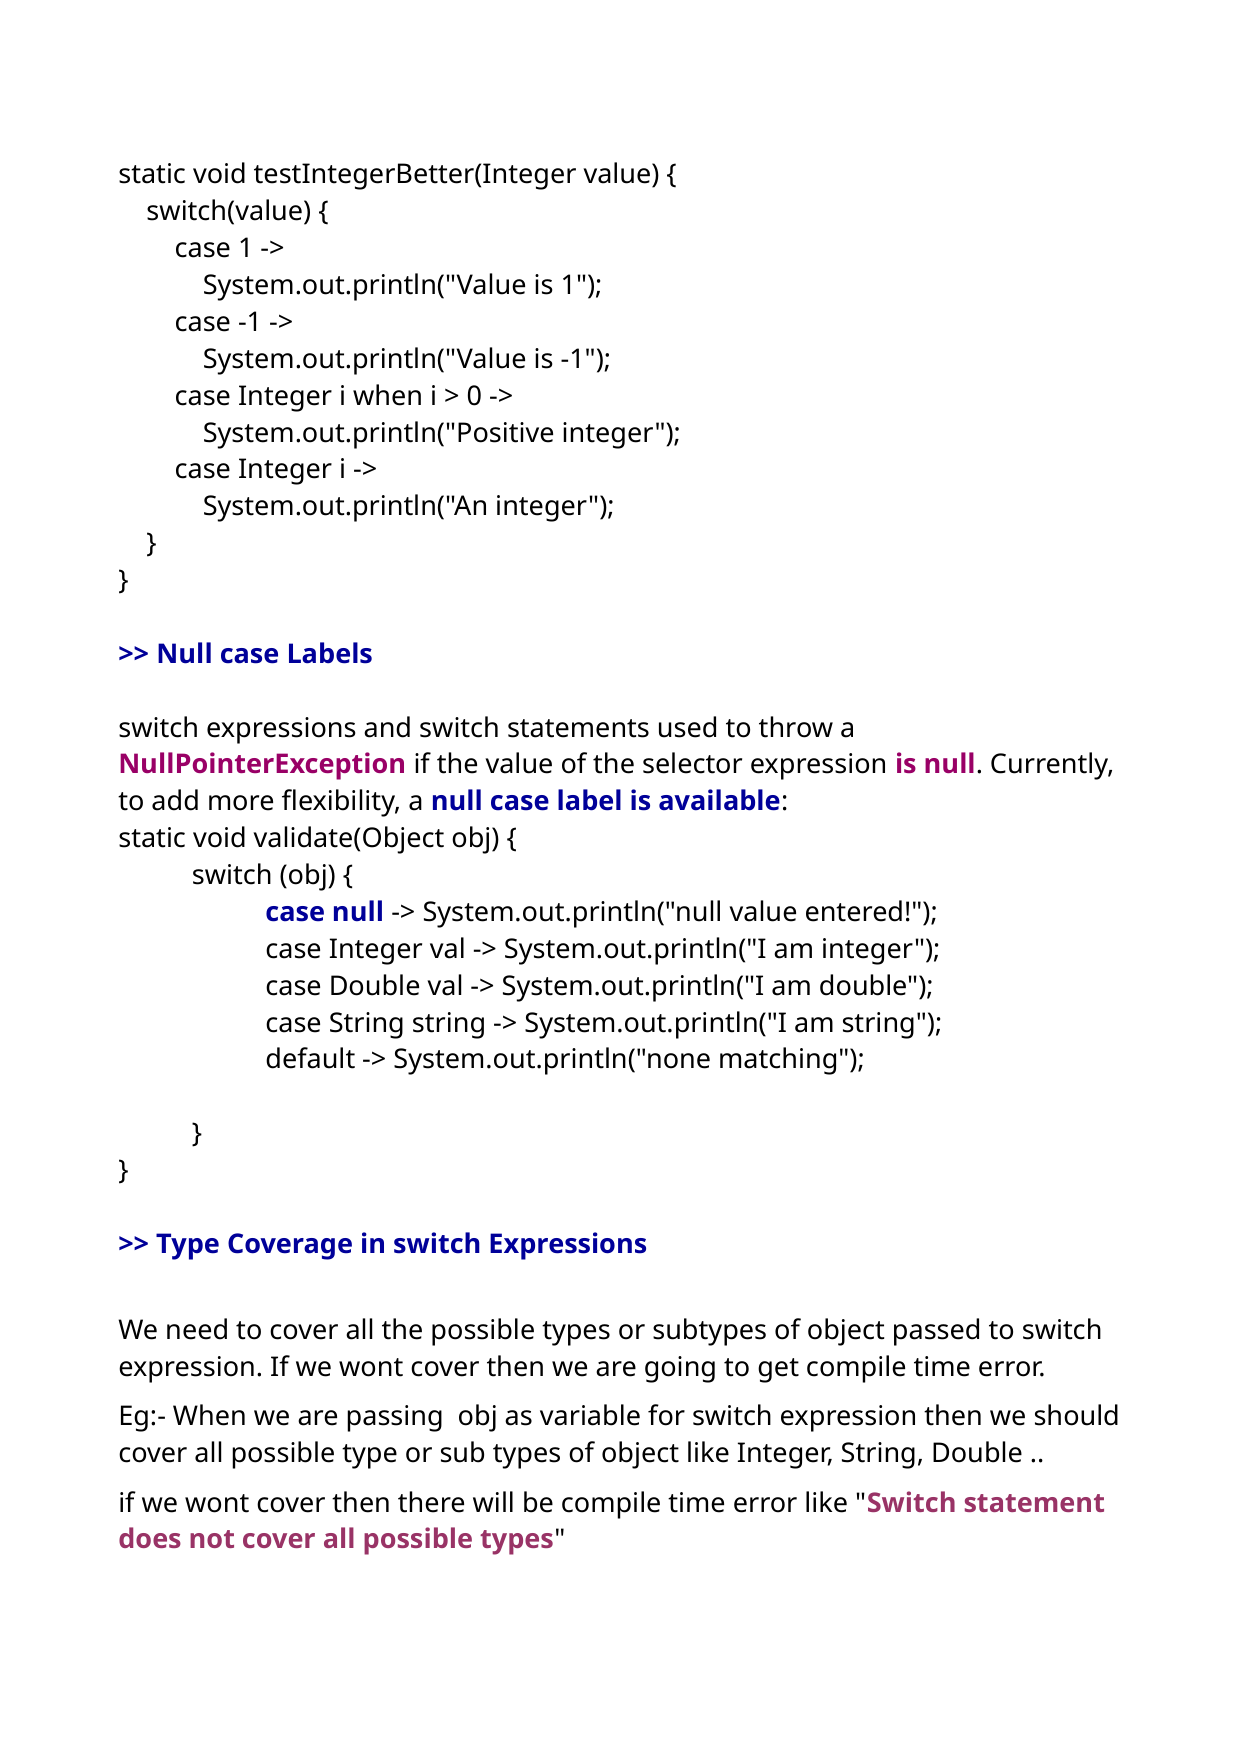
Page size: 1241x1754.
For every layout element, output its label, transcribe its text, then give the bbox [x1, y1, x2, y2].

text case Integer val -> System.out.println("I am integer"); [118, 929, 1122, 966]
text case 1 -> [118, 229, 1122, 266]
text System.out.println("Positive integer"); [118, 413, 1122, 450]
text case Double val -> System.out.println("I am double"); [118, 966, 1122, 1003]
text case Integer i when i > 0 -> [118, 376, 1122, 413]
text } [118, 561, 1122, 597]
text switch expressions and switch statements used to throw a NullPointerException if the value of the selector expression is null. Currently, to add more flexibility, a null case label is available: [118, 708, 1122, 819]
text switch (obj) { [118, 856, 1122, 892]
text Eg:- When we are passing obj as variable for switch expression then we should cover all possible type or sub types of object like Integer, String, Double .. [118, 1397, 1122, 1471]
text >> Null case Labels [118, 634, 1122, 671]
text We need to cover all the possible types or subtypes of object passed to switch expression. If we wont cover then we are going to get compile time error. [118, 1274, 1122, 1384]
text System.out.println("Value is 1"); [118, 266, 1122, 302]
text case String string -> System.out.println("I am string"); [118, 1003, 1122, 1040]
text >> Type Coverage in switch Expressions [118, 1224, 1122, 1261]
text if we wont cover then there will be compile time error like "Switch statement does not cover all possible types" [118, 1483, 1122, 1557]
text case Integer i -> [118, 450, 1122, 487]
text System.out.println("Value is -1"); [118, 339, 1122, 376]
text System.out.println("An integer"); [118, 487, 1122, 524]
text } [118, 1151, 1122, 1187]
text switch(value) { [118, 192, 1122, 229]
text case -1 -> [118, 302, 1122, 339]
text default -> System.out.println("none matching"); [118, 1040, 1122, 1077]
text case null -> System.out.println("null value entered!"); [118, 892, 1122, 929]
text } [118, 1114, 1122, 1151]
text static void validate(Object obj) { [118, 819, 1122, 856]
text } [118, 524, 1122, 561]
text static void testIntegerBetter(Integer value) { [118, 155, 1122, 192]
